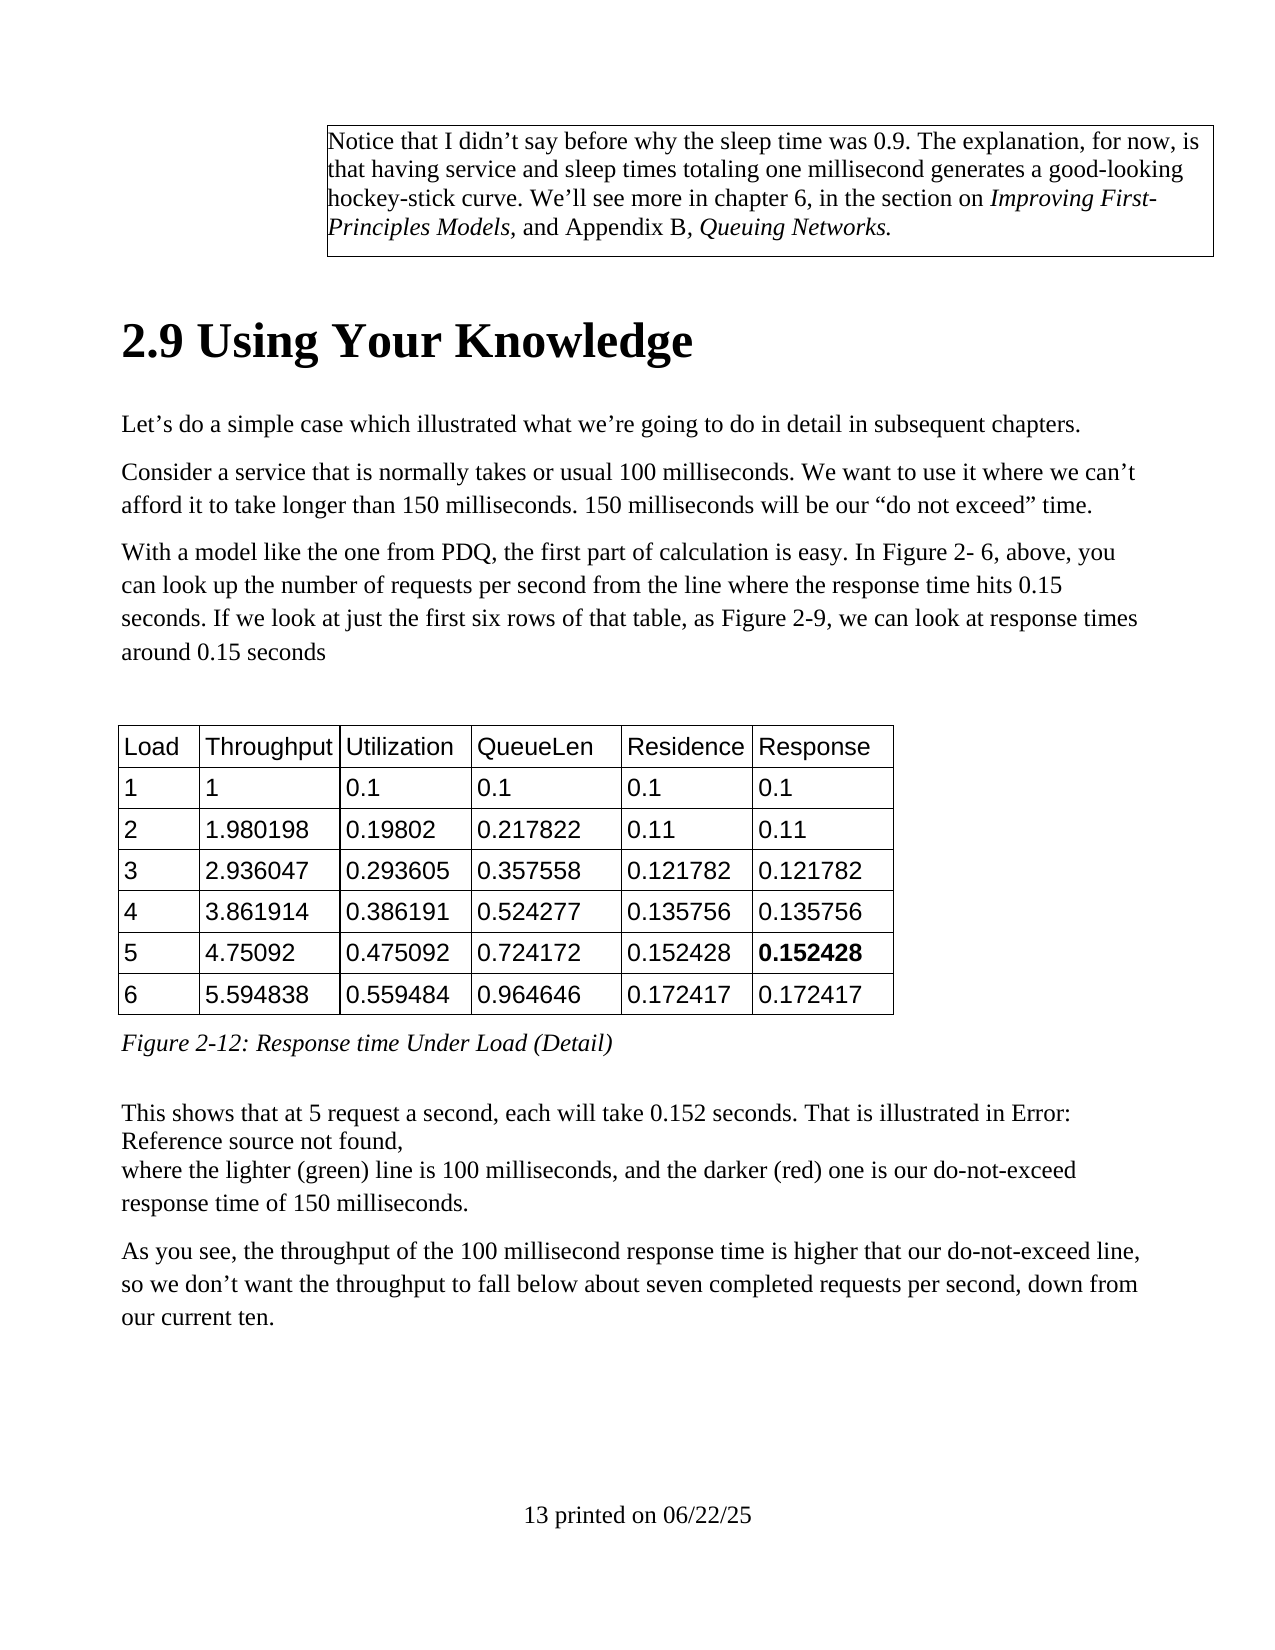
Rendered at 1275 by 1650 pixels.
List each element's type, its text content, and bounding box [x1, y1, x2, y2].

table_cell 0.475092 [341, 933, 471, 973]
text This shows that at 5 request a second, each will take 0.152 seconds. That is illustrated in Error: Reference source not found, [121, 1098, 1154, 1155]
table_cell 2 [119, 809, 199, 849]
table_cell 1 [119, 768, 199, 808]
text As you see, the throughput of the 100 millisecond response time is higher that our do-not-exceed line, so we don’t want the throughput to fall below about seven completed requests per second, down from our current ten. [121, 1236, 1154, 1331]
table_cell 5 [119, 933, 199, 973]
text Let’s do a simple case which illustrated what we’re going to do in detail in subsequent chapters. [121, 409, 1154, 438]
table_cell 0.217822 [472, 809, 621, 849]
table_cell 4.75092 [200, 933, 339, 973]
table_cell 0.524277 [472, 891, 621, 932]
table_cell 0.1 [622, 768, 752, 808]
table_cell 0.121782 [753, 850, 893, 890]
table_cell 1 [200, 768, 339, 808]
table_cell 0.152428 [753, 933, 893, 973]
text With a model like the one from PDQ, the first part of calculation is easy. In Figure 2- 6, above, you can look up the number of requests per second from the line where the response time hits 0.15 seconds. If we look at just the first six rows of that table, as Figure 2-9, we can look at response times around 0.15 seconds [121, 537, 1154, 665]
table_cell 0.135756 [622, 891, 752, 932]
table_header QueueLen [472, 726, 621, 767]
table_cell 0.1 [472, 768, 621, 808]
table_header Load [119, 726, 199, 767]
table_cell 0.11 [622, 809, 752, 849]
table_cell 5.594838 [200, 974, 339, 1014]
table_cell 0.121782 [622, 850, 752, 890]
table_cell 3 [119, 850, 199, 890]
table_cell 0.357558 [472, 850, 621, 890]
table_cell 0.386191 [341, 891, 471, 932]
table_cell 0.19802 [341, 809, 471, 849]
table_cell 1.980198 [200, 809, 339, 849]
table_cell 6 [119, 974, 199, 1014]
table_cell 0.724172 [472, 933, 621, 973]
table_cell 0.172417 [753, 974, 893, 1014]
table_header Response [753, 726, 893, 767]
table_header Utilization [341, 726, 471, 767]
table_cell 0.293605 [341, 850, 471, 890]
table_cell 0.172417 [622, 974, 752, 1014]
table_cell 4 [119, 891, 199, 932]
table_cell 0.559484 [341, 974, 471, 1014]
table_cell 0.135756 [753, 891, 893, 932]
table_cell 3.861914 [200, 891, 339, 932]
table_cell 0.1 [341, 768, 471, 808]
table_cell 0.1 [753, 768, 893, 808]
table_cell 0.964646 [472, 974, 621, 1014]
table_cell 2.936047 [200, 850, 339, 890]
text where the lighter (green) line is 100 milliseconds, and the darker (red) one is our do-not-exceed response time of 150 milliseconds. [121, 1155, 1154, 1217]
subtitle 2.9 Using Your Knowledge [121, 311, 1154, 368]
text Figure 2-12: Response time Under Load (Detail) [121, 1028, 1154, 1056]
table_cell 0.152428 [622, 933, 752, 973]
table_header Residence [622, 726, 752, 767]
table_header Throughput [200, 726, 339, 767]
table_cell 0.11 [753, 809, 893, 849]
text Consider a service that is normally takes or usual 100 milliseconds. We want to use it where we can’t afford it to take longer than 150 milliseconds. 150 milliseconds will be our “do not exceed” time. [121, 457, 1154, 519]
